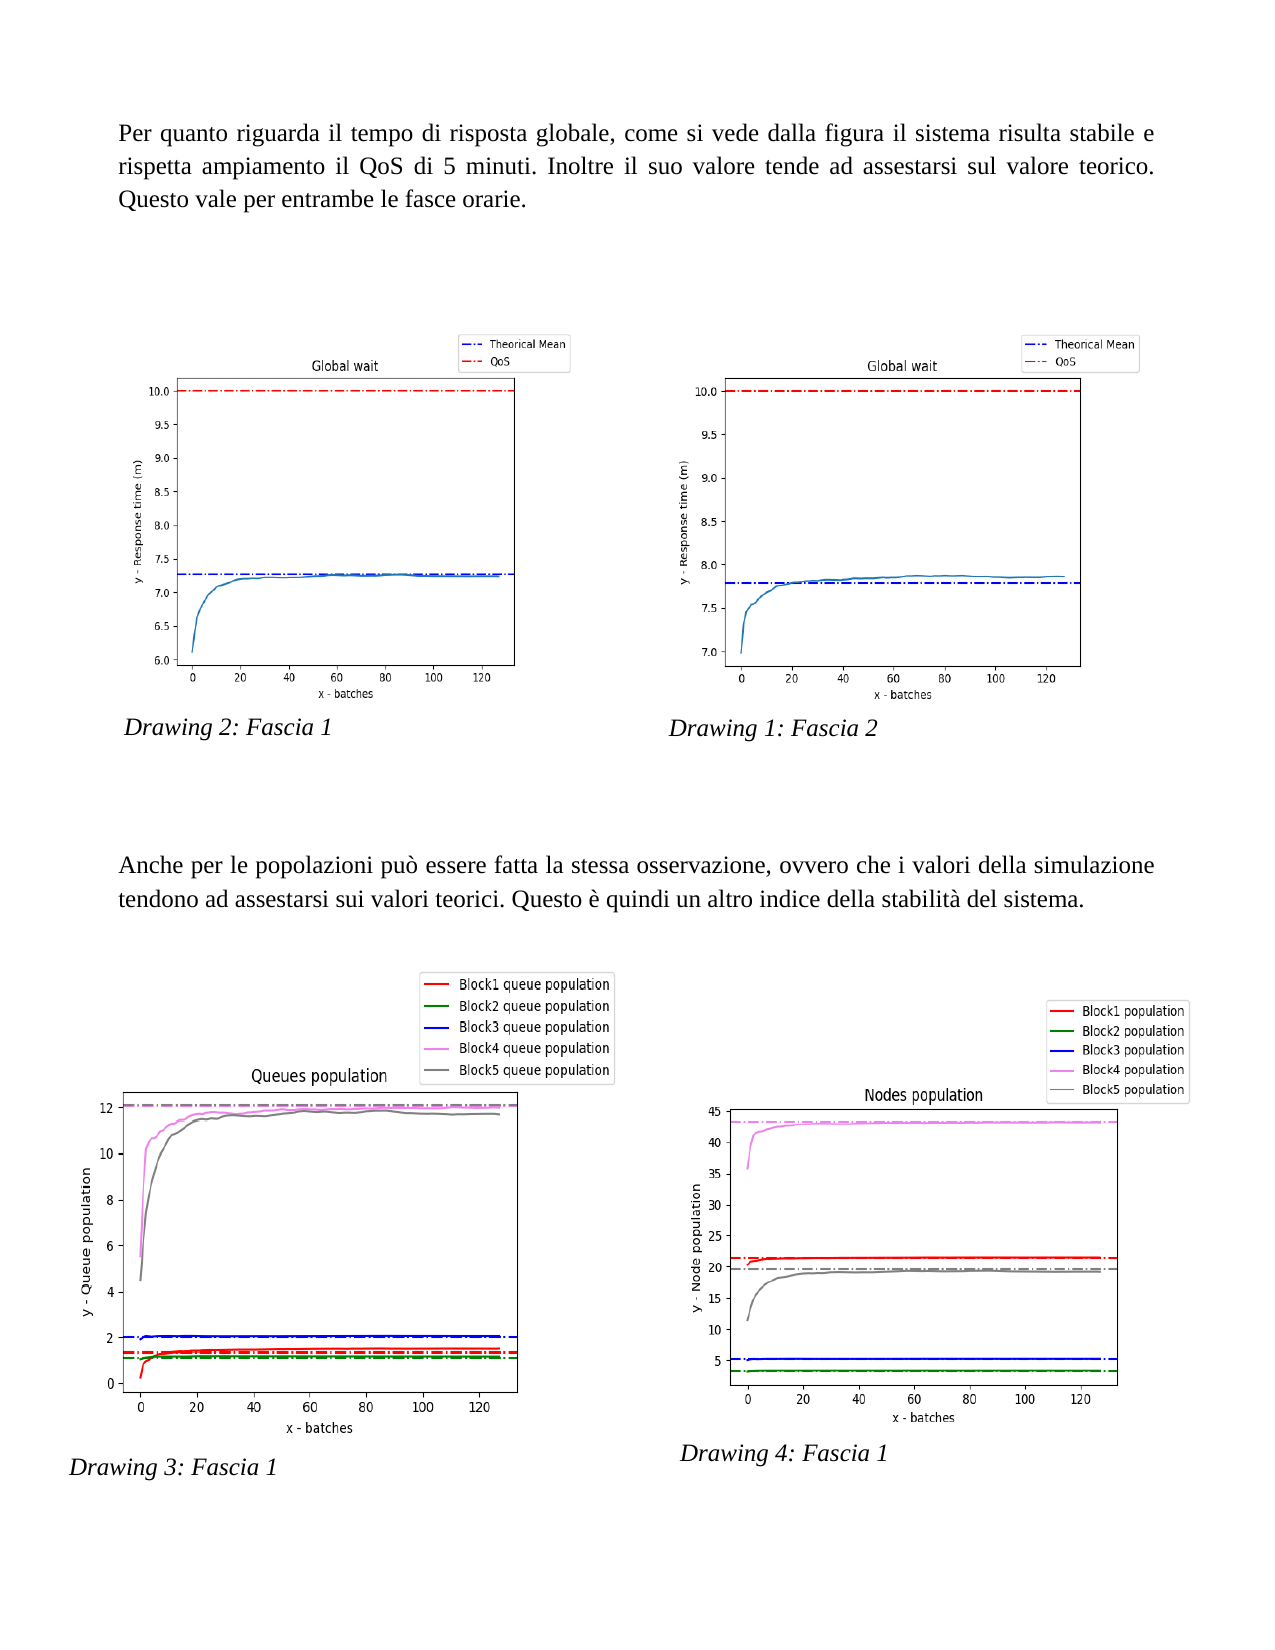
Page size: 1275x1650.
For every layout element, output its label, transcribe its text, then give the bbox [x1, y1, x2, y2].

picture [668, 322, 1150, 713]
picture [679, 985, 1201, 1439]
picture [123, 322, 580, 712]
picture [68, 957, 627, 1452]
text Drawing 4: Fascia 1 [680, 1439, 1200, 1467]
text Drawing 3: Fascia 1 [69, 1452, 626, 1481]
text Anche per le popolazioni può essere fatta la stessa osservazione, ovvero che i valori della simulazione tendono ad assestarsi sui valori teorici. Questo è quindi un altro indice della stabilità del sistema. [118, 851, 1157, 912]
text Drawing 2: Fascia 1 [124, 712, 579, 741]
text Drawing 1: Fascia 2 [669, 713, 1150, 742]
text Per quanto riguarda il tempo di risposta globale, come si vede dalla figura il sistema risulta stabile e rispetta ampiamento il QoS di 5 minuti. Inoltre il suo valore tende ad assestarsi sul valore teorico. Questo vale per entrambe le fasce orarie. [118, 118, 1157, 213]
